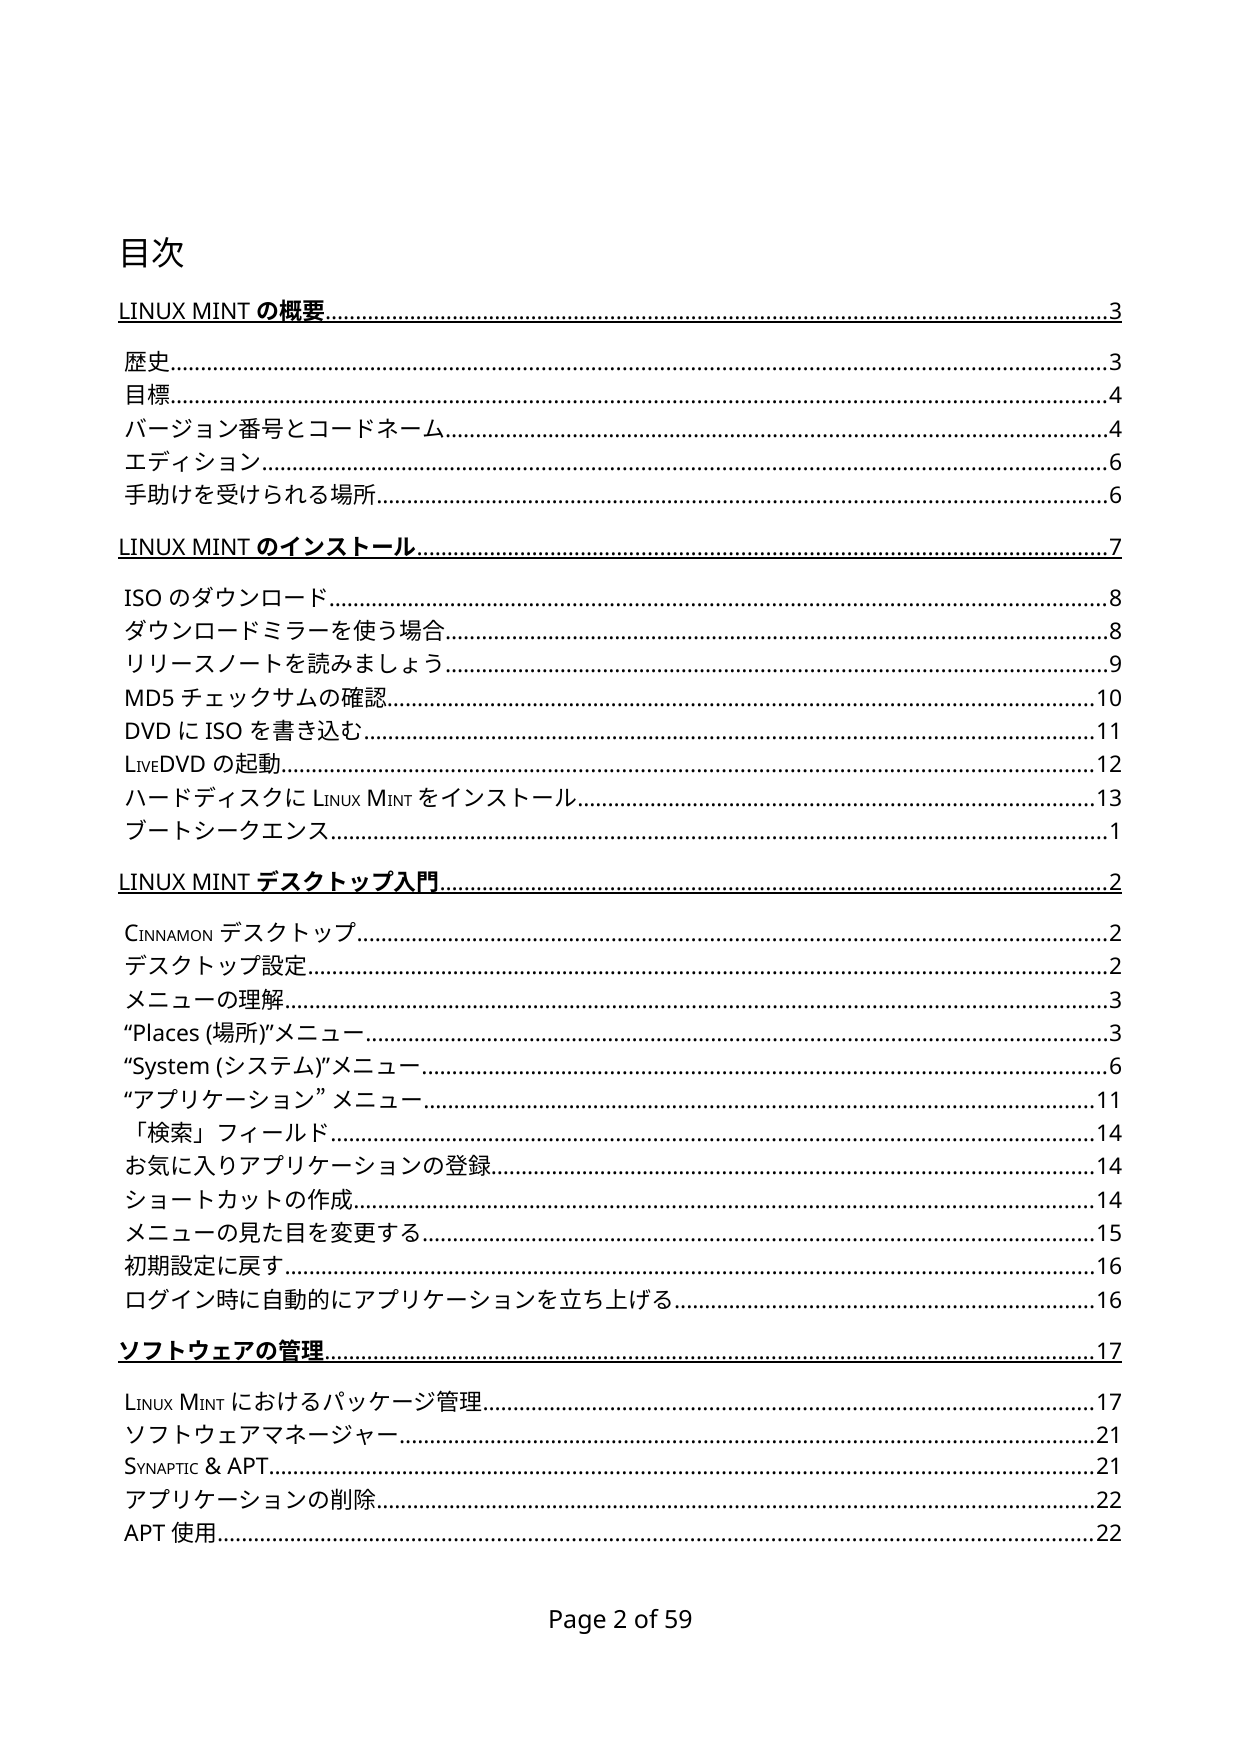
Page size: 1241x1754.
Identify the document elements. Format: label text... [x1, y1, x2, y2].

text 初期設定に戻す 16 [118, 1248, 1122, 1282]
text バージョン番号とコードネーム 4 [118, 411, 1122, 444]
text Linux Mint の概要 3 [118, 293, 1122, 321]
text Synaptic & APT 21 [118, 1450, 1122, 1482]
text 「検索」フィールド 14 [118, 1115, 1122, 1148]
text ブートシークエンス 1 [118, 813, 1122, 846]
text “アプリケーション” メニュー 11 [118, 1082, 1122, 1115]
text “Places (場所)”メニュー 3 [118, 1015, 1122, 1048]
text メニューの見た目を変更する 15 [118, 1215, 1122, 1248]
text “System (システム)”メニュー 6 [118, 1048, 1122, 1082]
text LiveDVD の起動 12 [118, 746, 1122, 779]
text ソフトウェアの管理 17 [118, 1333, 1122, 1361]
text ダウンロードミラーを使う場合 8 [118, 613, 1122, 646]
text エディション 6 [118, 444, 1122, 477]
text リリースノートを読みましょう 9 [118, 646, 1122, 679]
text デスクトップ設定 2 [118, 948, 1122, 982]
text ログイン時に自動的にアプリケーションを立ち上げる 16 [118, 1282, 1122, 1315]
text DVD にISO を書き込む 11 [118, 713, 1122, 746]
text ISO のダウンロード 8 [118, 579, 1122, 613]
text ハードディスクにLinux Mintをインストール 13 [118, 779, 1122, 813]
subtitle 目次 [118, 227, 1122, 275]
text ソフトウェアマネージャー 21 [118, 1417, 1122, 1450]
text Linux Mint のインストール 7 [118, 528, 1122, 557]
text 目標 4 [118, 377, 1122, 411]
text 手助けを受けられる場所 6 [118, 477, 1122, 511]
text メニューの理解 3 [118, 982, 1122, 1015]
text お気に入りアプリケーションの登録 14 [118, 1148, 1122, 1182]
text ショートカットの作成 14 [118, 1182, 1122, 1215]
text APT 使用 22 [118, 1515, 1122, 1548]
text 歴史 3 [118, 344, 1122, 377]
text MD5 チェックサムの確認 10 [118, 679, 1122, 713]
text Cinnamon デスクトップ 2 [118, 915, 1122, 948]
text Linux Mint におけるパッケージ管理 17 [118, 1384, 1122, 1417]
text Linux Mint デスクトップ入門 2 [118, 864, 1122, 892]
text アプリケーションの削除 22 [118, 1482, 1122, 1515]
